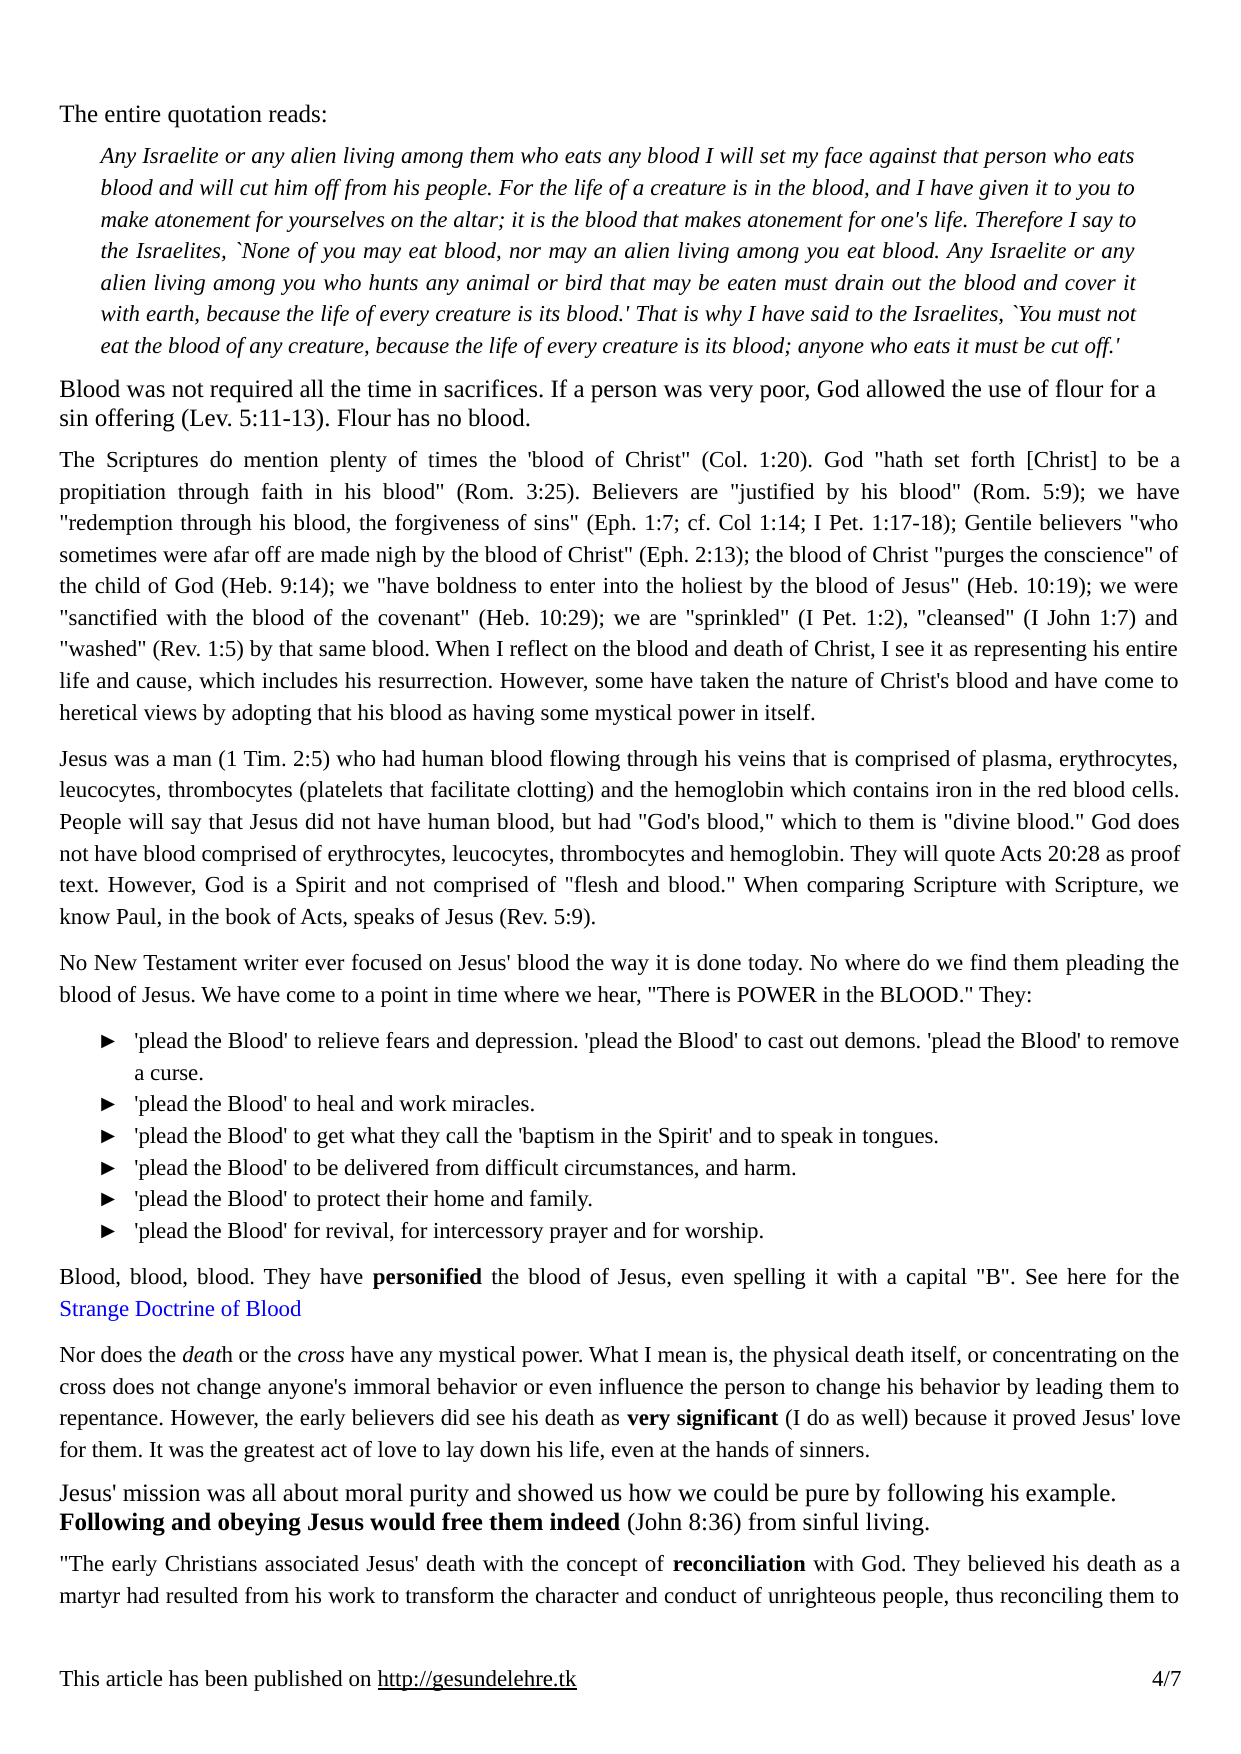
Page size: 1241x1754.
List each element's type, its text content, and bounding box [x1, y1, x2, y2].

text The entire quotation reads: [59, 99, 541, 128]
list 'plead the Blood' to be delivered from difficult circumstances, and harm. [97, 1154, 1181, 1180]
list 'plead the Blood' to protect their home and family. [97, 1185, 1181, 1212]
text No New Testament writer ever focused on Jesus' blood the way it is done today. No where do we find them pleading the blood of Jesus. We have come to a point in time where we hear, "There is POWER in the BLOOD." They: [59, 949, 1181, 1007]
list 'plead the Blood' to relieve fears and depression. 'plead the Blood' to cast out demons. 'plead the Blood' to remove a curse. [97, 1027, 1181, 1085]
text Nor does the death or the cross have any mystical power. What I mean is, the physical death itself, or concentrating on the cross does not change anyone's immoral behavior or even influence the person to change his behavior by leading them to repentance. However, the early believers did see his death as very significant (I do as well) because it proved Jesus' love for them. It was the greatest act of love to lay down his life, even at the hands of sinners. [59, 1341, 1181, 1462]
list 'plead the Blood' to heal and work miracles. [97, 1090, 1181, 1117]
text Blood was not required all the time in sacrifices. If a person was very poor, God allowed the use of flour for a sin offering (Lev. 5:11-13). Flour has no blood. [59, 374, 1177, 431]
text Jesus' mission was all about moral purity and showed us how we could be pure by following his example. Following and obeying Jesus would free them indeed (John 8:36) from sinful living. [59, 1478, 1177, 1536]
list 'plead the Blood' to get what they call the 'baptism in the Spirit' and to speak in tongues. [97, 1122, 1181, 1148]
text Blood, blood, blood. They have personified the blood of Jesus, even spelling it with a capital "B". See here for the Strange Doctrine of Blood [59, 1263, 1181, 1321]
text "The early Christians associated Jesus' death with the concept of reconciliation with God. They believed his death as a martyr had resulted from his work to transform the character and conduct of unrighteous people, thus reconciling them to [59, 1550, 1181, 1608]
text The Scriptures do mention plenty of times the 'blood of Christ" (Col. 1:20). God "hath set forth [Christ] to be a propitiation through faith in his blood" (Rom. 3:25). Believers are "justified by his blood" (Rom. 5:9); we have "redemption through his blood, the forgiveness of sins" (Eph. 1:7; cf. Col 1:14; I Pet. 1:17-18); Gentile believers "who sometimes were afar off are made nigh by the blood of Christ" (Eph. 2:13); the blood of Christ "purges the conscience" of the child of God (Heb. 9:14); we "have boldness to enter into the holiest by the blood of Jesus" (Heb. 10:19); we were "sanctified with the blood of the covenant" (Heb. 10:29); we are "sprinkled" (I Pet. 1:2), "cleansed" (I John 1:7) and "washed" (Rev. 1:5) by that same blood. When I reflect on the blood and death of Christ, I see it as representing his entire life and cause, which includes his resurrection. However, some have taken the nature of Christ's blood and have come to heretical views by adopting that his blood as having some mystical power in itself. [59, 446, 1181, 725]
text Jesus was a man (1 Tim. 2:5) who had human blood flowing through his veins that is comprised of plasma, erythrocytes, leucocytes, thrombocytes (platelets that facilitate clotting) and the hemoglobin which contains iron in the red blood cells. People will say that Jesus did not have human blood, but had "God's blood," which to them is "divine blood." God does not have blood comprised of erythrocytes, leucocytes, thrombocytes and hemoglobin. They will quote Acts 20:28 as proof text. However, God is a Spirit and not comprised of "flesh and blood." When comparing Scripture with Scripture, we know Paul, in the book of Acts, speaks of Jesus (Rev. 5:9). [59, 745, 1181, 929]
list 'plead the Blood' for revival, for intercessory prayer and for worship. [97, 1217, 1181, 1243]
text Any Israelite or any alien living among them who eats any blood I will set my face against that person who eats blood and will cut him off from his people. For the life of a creature is in the blood, and I have given it to you to make atonement for yourselves on the altar; it is the blood that makes atonement for one's life. Therefore I say to the Israelites, `None of you may eat blood, nor may an alien living among you eat blood. Any Israelite or any alien living among you who hunts any animal or bird that may be eaten must drain out the blood and cover it with earth, because the life of every creature is its blood.' That is why I have said to the Israelites, `You must not eat the blood of any creature, because the life of every creature is its blood; anyone who eats it must be cut off.' [100, 142, 1140, 358]
